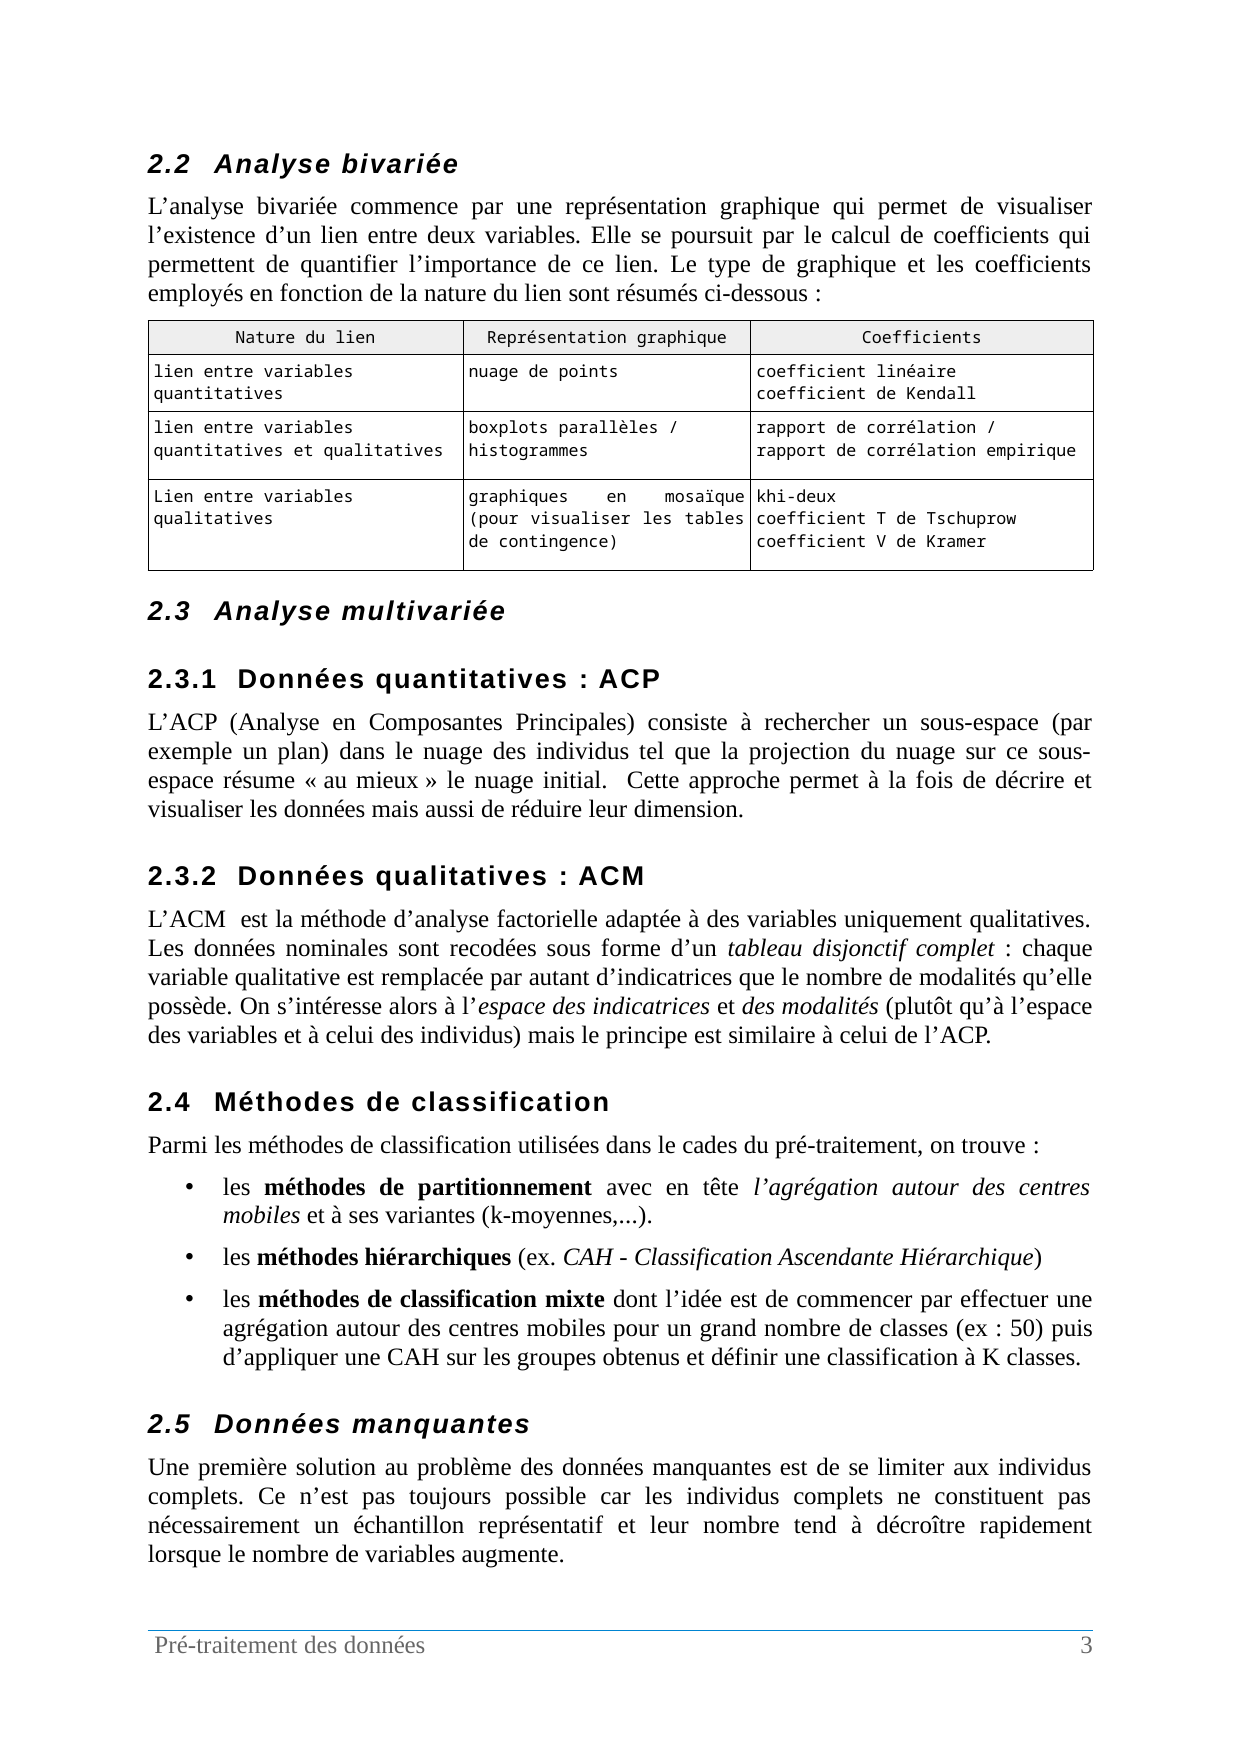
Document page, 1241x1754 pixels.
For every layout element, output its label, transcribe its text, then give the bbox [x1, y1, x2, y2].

text L’ACP (Analyse en Composantes Principales) consiste à rechercher un sous-espace (par exemple un plan) dans le nuage des individus tel que la projection du nuage sur ce sous-espace résume « au mieux » le nuage initial. Cette approche permet à la fois de décrire et visualiser les données mais aussi de réduire leur dimension. [148, 707, 1093, 823]
table_cell graphiques en mosaïque (pour visualiser les tables de contingence) [464, 480, 750, 570]
list les méthodes hiérarchiques (ex. CAH - Classification Ascendante Hiérarchique) [185, 1242, 1093, 1271]
table_header Représentation graphique [464, 321, 750, 354]
subtitle Analyse bivariée [148, 148, 1093, 179]
table_cell boxplots parallèles / histogrammes [464, 412, 750, 479]
table_cell nuage de points [464, 355, 750, 411]
subtitle Données manquantes [148, 1408, 1093, 1439]
table_cell lien entre variables quantitatives [149, 355, 463, 411]
subtitle Analyse multivariée [148, 595, 1093, 626]
text L’analyse bivariée commence par une représentation graphique qui permet de visualiser l’existence d’un lien entre deux variables. Elle se poursuit par le calcul de coefficients qui permettent de quantifier l’importance de ce lien. Le type de graphique et les coefficients employés en fonction de la nature du lien sont résumés ci-dessous : [148, 191, 1093, 307]
text Parmi les méthodes de classification utilisées dans le cades du pré-traitement, on trouve : [148, 1130, 1093, 1159]
text Une première solution au problème des données manquantes est de se limiter aux individus complets. Ce n’est pas toujours possible car les individus complets ne constituent pas nécessairement un échantillon représentatif et leur nombre tend à décroître rapidement lorsque le nombre de variables augmente. [148, 1452, 1093, 1568]
subtitle Données qualitatives : ACM [148, 860, 1093, 891]
table_cell Lien entre variables qualitatives [149, 480, 463, 570]
table_cell rapport de corrélation / rapport de corrélation empirique [751, 412, 1093, 479]
table_cell lien entre variables quantitatives et qualitatives [149, 412, 463, 479]
table_cell coefficient linéaire coefficient de Kendall [751, 355, 1093, 411]
subtitle Méthodes de classification [148, 1086, 1093, 1117]
subtitle Données quantitatives : ACP [148, 663, 1093, 694]
list les méthodes de classification mixte dont l’idée est de commencer par effectuer une agrégation autour des centres mobiles pour un grand nombre de classes (ex : 50) puis d’appliquer une CAH sur les groupes obtenus et définir une classification à K classes. [185, 1283, 1093, 1371]
text L’ACM est la méthode d’analyse factorielle adaptée à des variables uniquement qualitatives. Les données nominales sont recodées sous forme d’un tableau disjonctif complet : chaque variable qualitative est remplacée par autant d’indicatrices que le nombre de modalités qu’elle possède. On s’intéresse alors à l’espace des indicatrices et des modalités (plutôt qu’à l’espace des variables et à celui des individus) mais le principe est similaire à celui de l’ACP. [148, 903, 1093, 1049]
table_header Coefficients [751, 321, 1093, 354]
table_header Nature du lien [149, 321, 463, 354]
table_cell khi-deux coefficient T de Tschuprow coefficient V de Kramer [751, 480, 1093, 570]
list les méthodes de partitionnement avec en tête l’agrégation autour des centres mobiles et à ses variantes (k-moyennes,...). [185, 1171, 1093, 1229]
